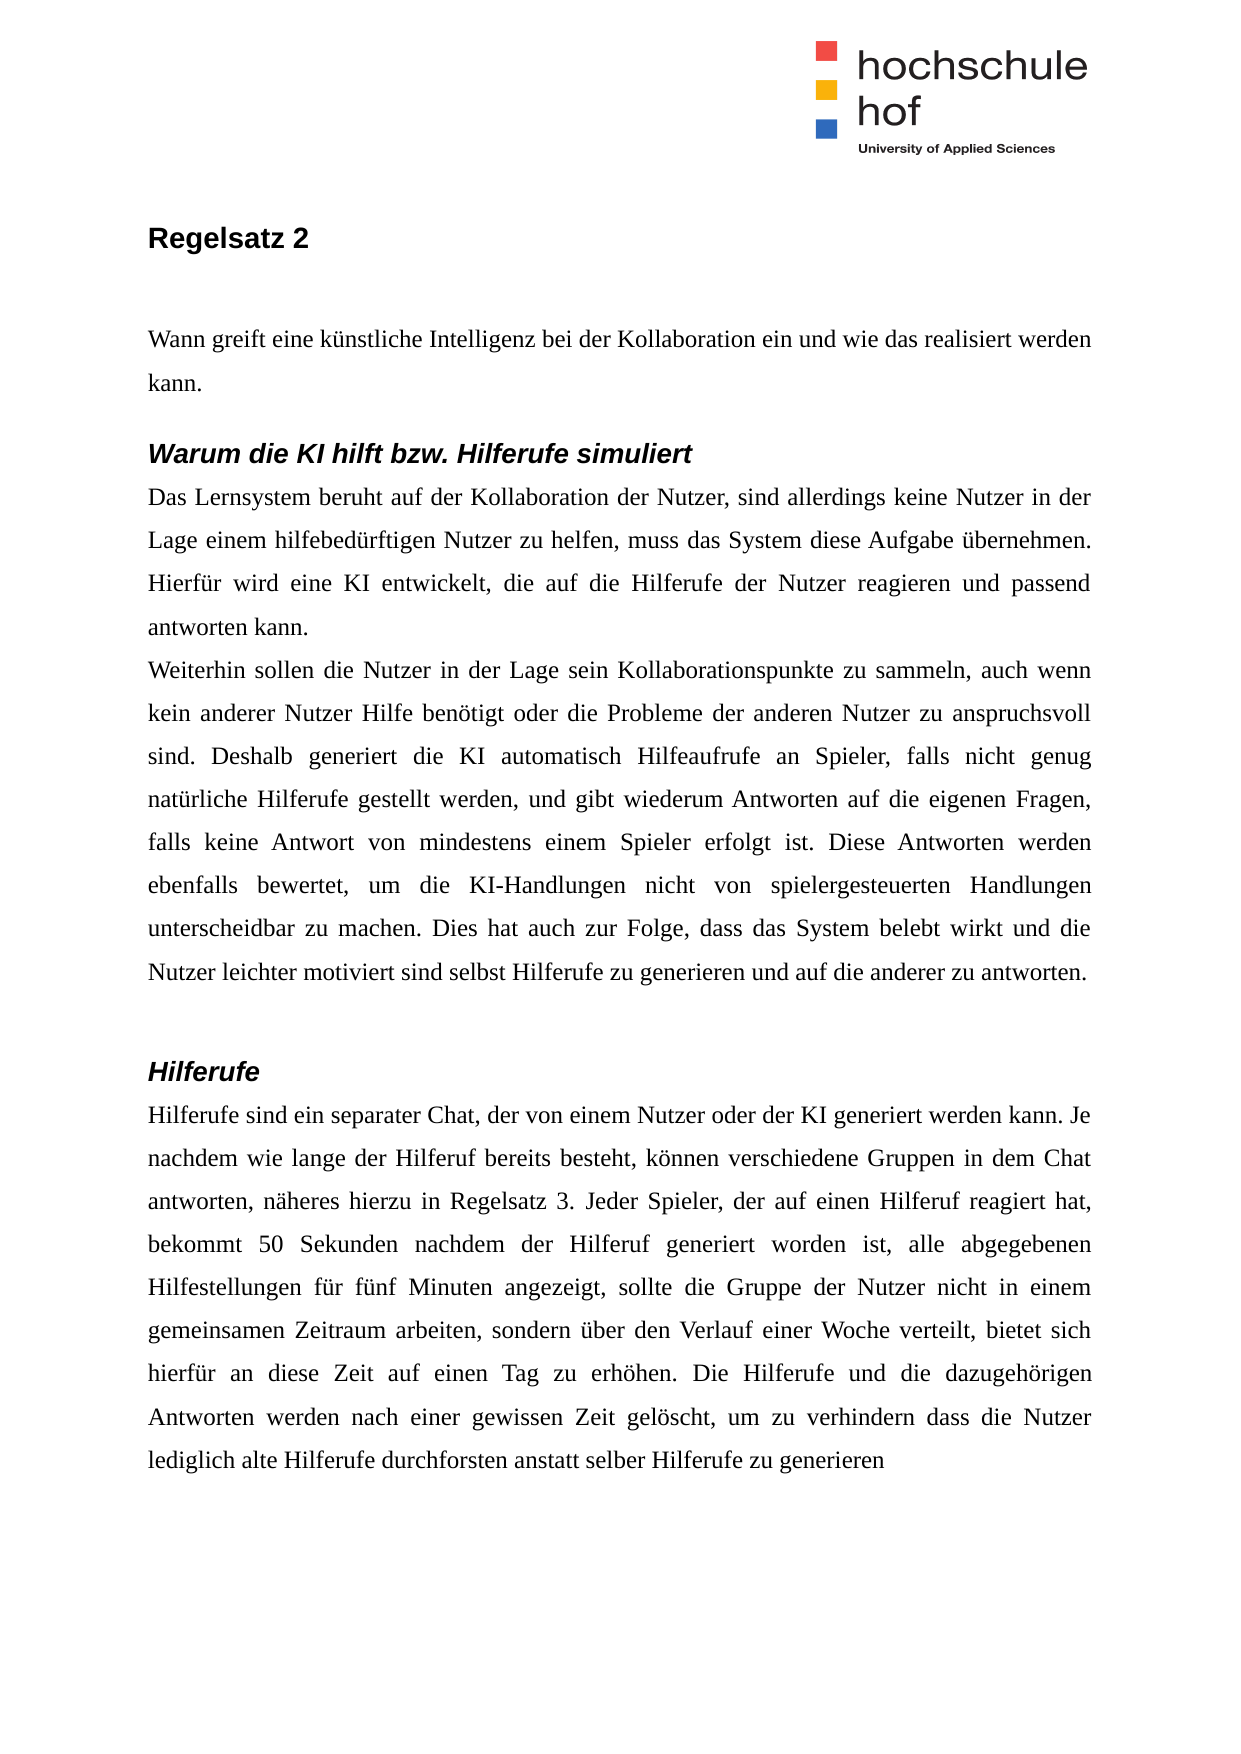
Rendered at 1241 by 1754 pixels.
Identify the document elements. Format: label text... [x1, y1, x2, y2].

text Das Lernsystem beruht auf der Kollaboration der Nutzer, sind allerdings keine Nutzer in der Lage einem hilfebedürftigen Nutzer zu helfen, muss das System diese Aufgabe übernehmen. Hierfür wird eine KI entwickelt, die auf die Hilferufe der Nutzer reagieren und passend antworten kann. [148, 482, 1092, 640]
subtitle Warum die KI hilft bzw. Hilferufe simuliert [148, 438, 1092, 470]
text Wann greift eine künstliche Intelligenz bei der Kollaboration ein und wie das realisiert werden kann. [148, 324, 1092, 396]
subtitle Regelsatz 2 [148, 221, 1092, 254]
text Hilferufe sind ein separater Chat, der von einem Nutzer oder der KI generiert werden kann. Je nachdem wie lange der Hilferuf bereits besteht, können verschiedene Gruppen in dem Chat antworten, näheres hierzu in Regelsatz 3. Jeder Spieler, der auf einen Hilferuf reagiert hat, bekommt 50 Sekunden nachdem der Hilferuf generiert worden ist, alle abgegebenen Hilfestellungen für fünf Minuten angezeigt, sollte die Gruppe der Nutzer nicht in einem gemeinsamen Zeitraum arbeiten, sondern über den Verlauf einer Woche verteilt, bietet sich hierfür an diese Zeit auf einen Tag zu erhöhen. Die Hilferufe und die dazugehörigen Antworten werden nach einer gewissen Zeit gelöscht, um zu verhindern dass die Nutzer lediglich alte Hilferufe durchforsten anstatt selber Hilferufe zu generieren [148, 1100, 1092, 1473]
picture [815, 41, 1087, 155]
text Weiterhin sollen die Nutzer in der Lage sein Kollaborationspunkte zu sammeln, auch wenn kein anderer Nutzer Hilfe benötigt oder die Probleme der anderen Nutzer zu anspruchsvoll sind. Deshalb generiert die KI automatisch Hilfeaufrufe an Spieler, falls nicht genug natürliche Hilferufe gestellt werden, und gibt wiederum Antworten auf die eigenen Fragen, falls keine Antwort von mindestens einem Spieler erfolgt ist. Diese Antworten werden ebenfalls bewertet, um die KI-Handlungen nicht von spielergesteuerten Handlungen unterscheidbar zu machen. Dies hat auch zur Folge, dass das System belebt wirkt und die Nutzer leichter motiviert sind selbst Hilferufe zu generieren und auf die anderer zu antworten. [148, 655, 1092, 985]
subtitle Hilferufe [148, 1055, 1092, 1087]
